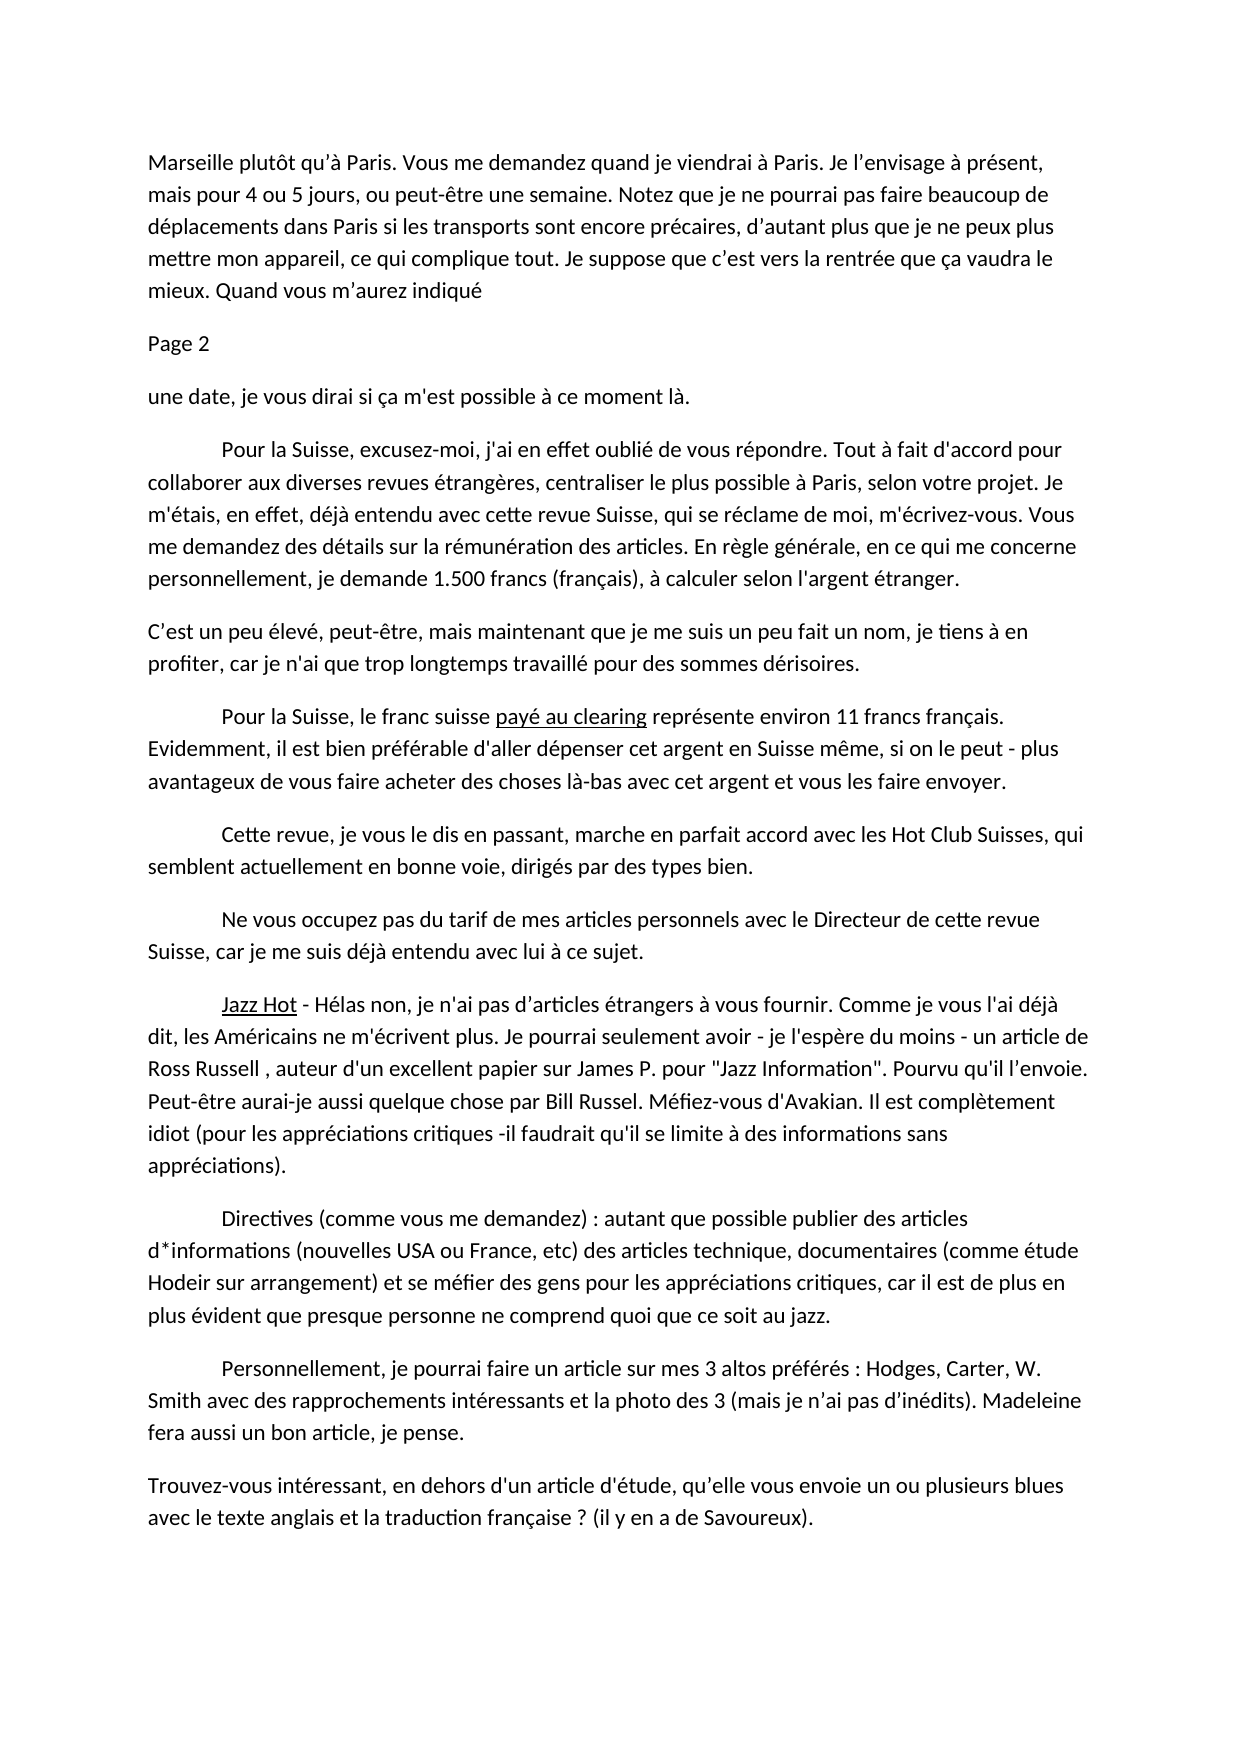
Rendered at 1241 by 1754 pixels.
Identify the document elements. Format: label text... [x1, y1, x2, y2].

text Marseille plutôt qu’à Paris. Vous me demandez quand je viendrai à Paris. Je l’envisage à présent, mais pour 4 ou 5 jours, ou peut-être une semaine. Notez que je ne pourrai pas faire beaucoup de déplacements dans Paris si les transports sont encore précaires, d’autant plus que je ne peux plus mettre mon appareil, ce qui complique tout. Je suppose que c’est vers la rentrée que ça vaudra le mieux. Quand vous m’aurez indiqué [148, 148, 1093, 304]
text une date, je vous dirai si ça m'est possible à ce moment là. [148, 382, 1093, 410]
text Pour la Suisse, excusez-moi, j'ai en effet oublié de vous répondre. Tout à fait d'accord pour collaborer aux diverses revues étrangères, centraliser le plus possible à Paris, selon votre projet. Je m'étais, en effet, déjà entendu avec cette revue Suisse, qui se réclame de moi, m'écrivez-vous. Vous me demandez des détails sur la rémunération des articles. En règle générale, en ce qui me concerne personnellement, je demande 1.500 francs (français), à calculer selon l'argent étranger. [148, 435, 1093, 592]
text Directives (comme vous me demandez) : autant que possible publier des articles d*informations (nouvelles USA ou France, etc) des articles technique, documentaires (comme étude Hodeir sur arrangement) et se méfier des gens pour les appréciations critiques, car il est de plus en plus évident que presque personne ne comprend quoi que ce soit au jazz. [148, 1204, 1093, 1329]
text Jazz Hot - Hélas non, je n'ai pas d’articles étrangers à vous fournir. Comme je vous l'ai déjà dit, les Américains ne m'écrivent plus. Je pourrai seulement avoir - je l'espère du moins - un article de Ross Russell , auteur d'un excellent papier sur James P. pour "Jazz Information". Pourvu qu'il l’envoie. Peut-être aurai-je aussi quelque chose par Bill Russel. Méfiez-vous d'Avakian. Il est complètement idiot (pour les appréciations critiques -il faudrait qu'il se limite à des informations sans appréciations). [148, 990, 1093, 1179]
text C’est un peu élevé, peut-être, mais maintenant que je me suis un peu fait un nom, je tiens à en profiter, car je n'ai que trop longtemps travaillé pour des sommes dérisoires. [148, 617, 1093, 677]
text Ne vous occupez pas du tarif de mes articles personnels avec le Directeur de cette revue Suisse, car je me suis déjà entendu avec lui à ce sujet. [148, 905, 1093, 965]
text Personnellement, je pourrai faire un article sur mes 3 altos préférés : Hodges, Carter, W. Smith avec des rapprochements intéressants et la photo des 3 (mais je n’ai pas d’inédits). Madeleine fera aussi un bon article, je pense. [148, 1354, 1093, 1446]
text Page 2 [148, 329, 1093, 357]
text Trouvez-vous intéressant, en dehors d'un article d'étude, qu’elle vous envoie un ou plusieurs blues avec le texte anglais et la traduction française ? (il y en a de Savoureux). [148, 1471, 1093, 1531]
text Cette revue, je vous le dis en passant, marche en parfait accord avec les Hot Club Suisses, qui semblent actuellement en bonne voie, dirigés par des types bien. [148, 820, 1093, 880]
text Pour la Suisse, le franc suisse payé au clearing représente environ 11 francs français. Evidemment, il est bien préférable d'aller dépenser cet argent en Suisse même, si on le peut - plus avantageux de vous faire acheter des choses là-bas avec cet argent et vous les faire envoyer. [148, 702, 1093, 795]
